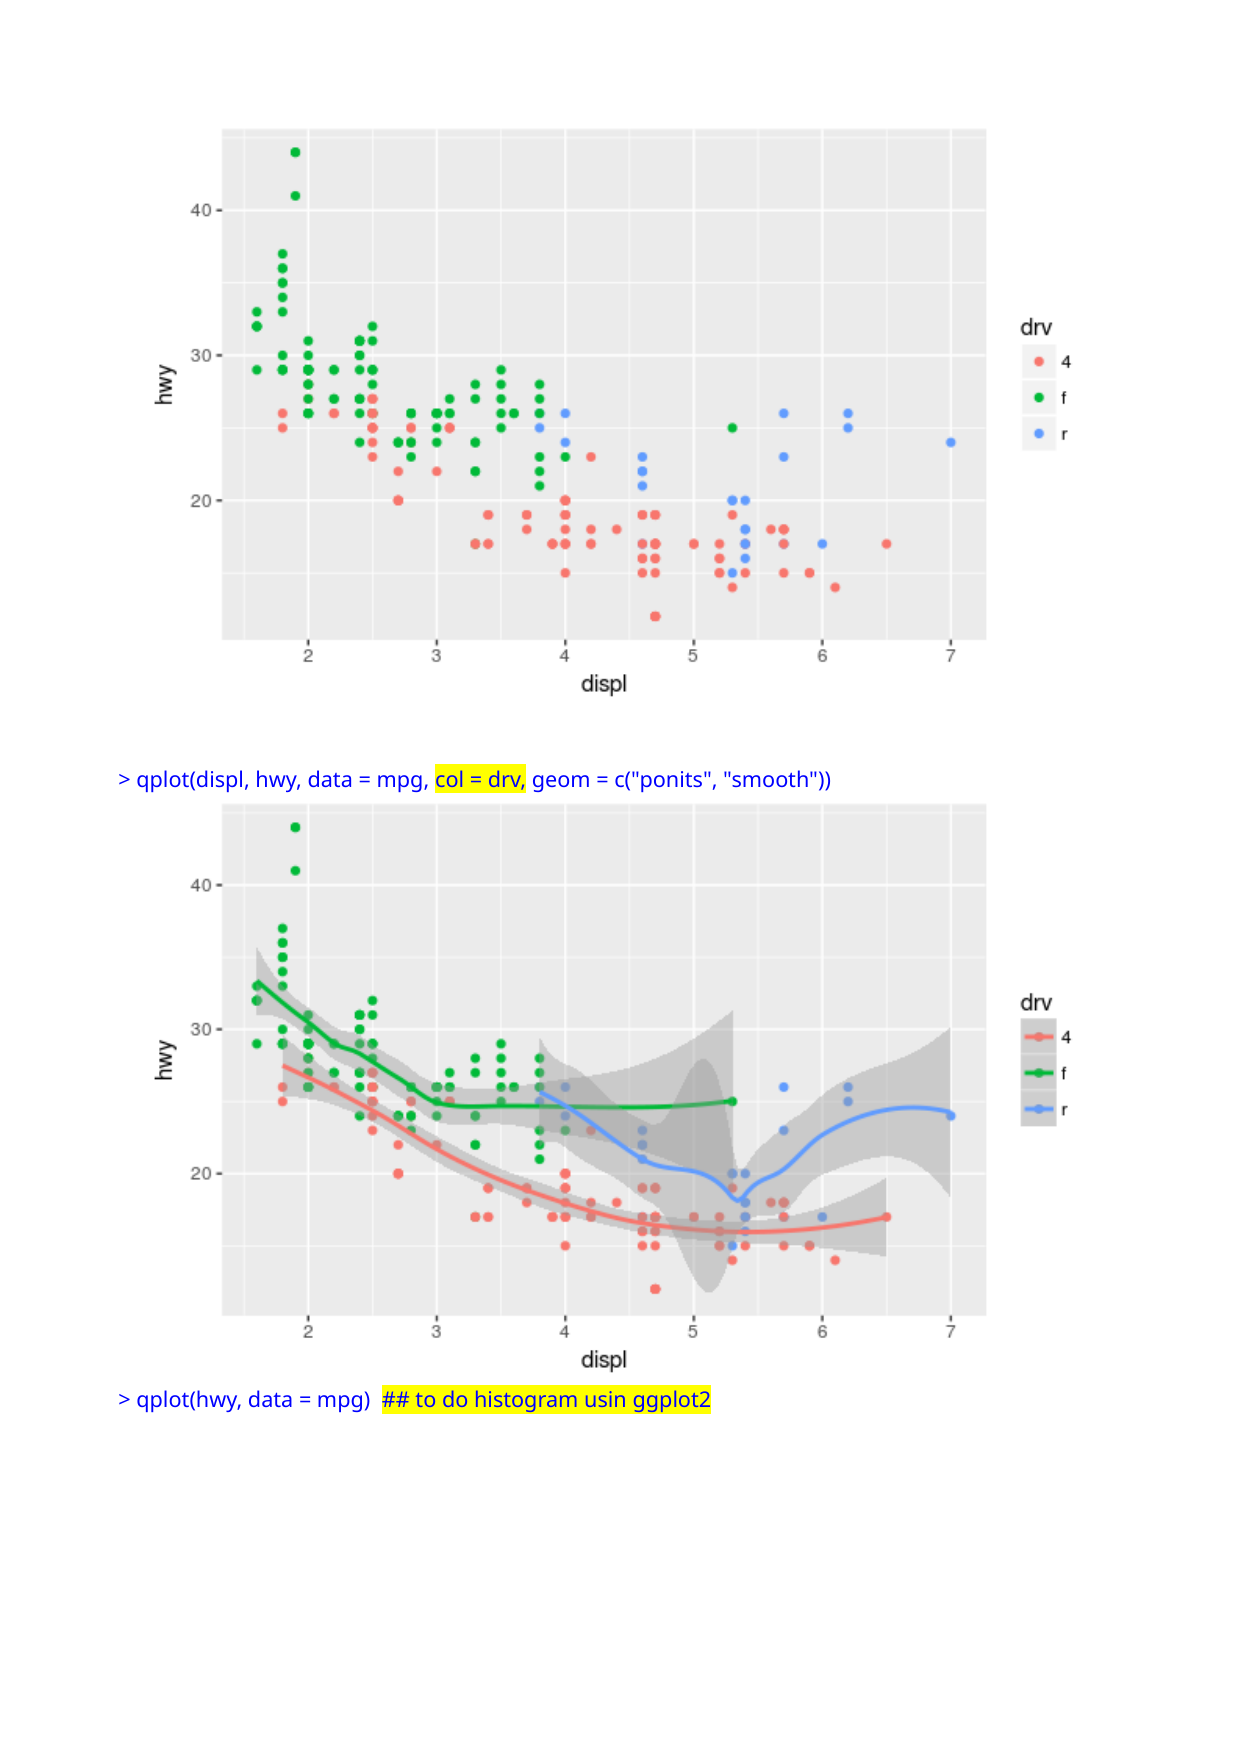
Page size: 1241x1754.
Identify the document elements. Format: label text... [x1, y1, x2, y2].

text > qplot(hwy, data = mpg) ## to do histogram usin ggplot2 [118, 814, 1122, 1414]
picture [144, 793, 1096, 1385]
text > qplot(displ, hwy, data = mpg, col = drv, geom = c("ponits", "smooth")) [118, 764, 1122, 794]
picture [144, 118, 1096, 709]
